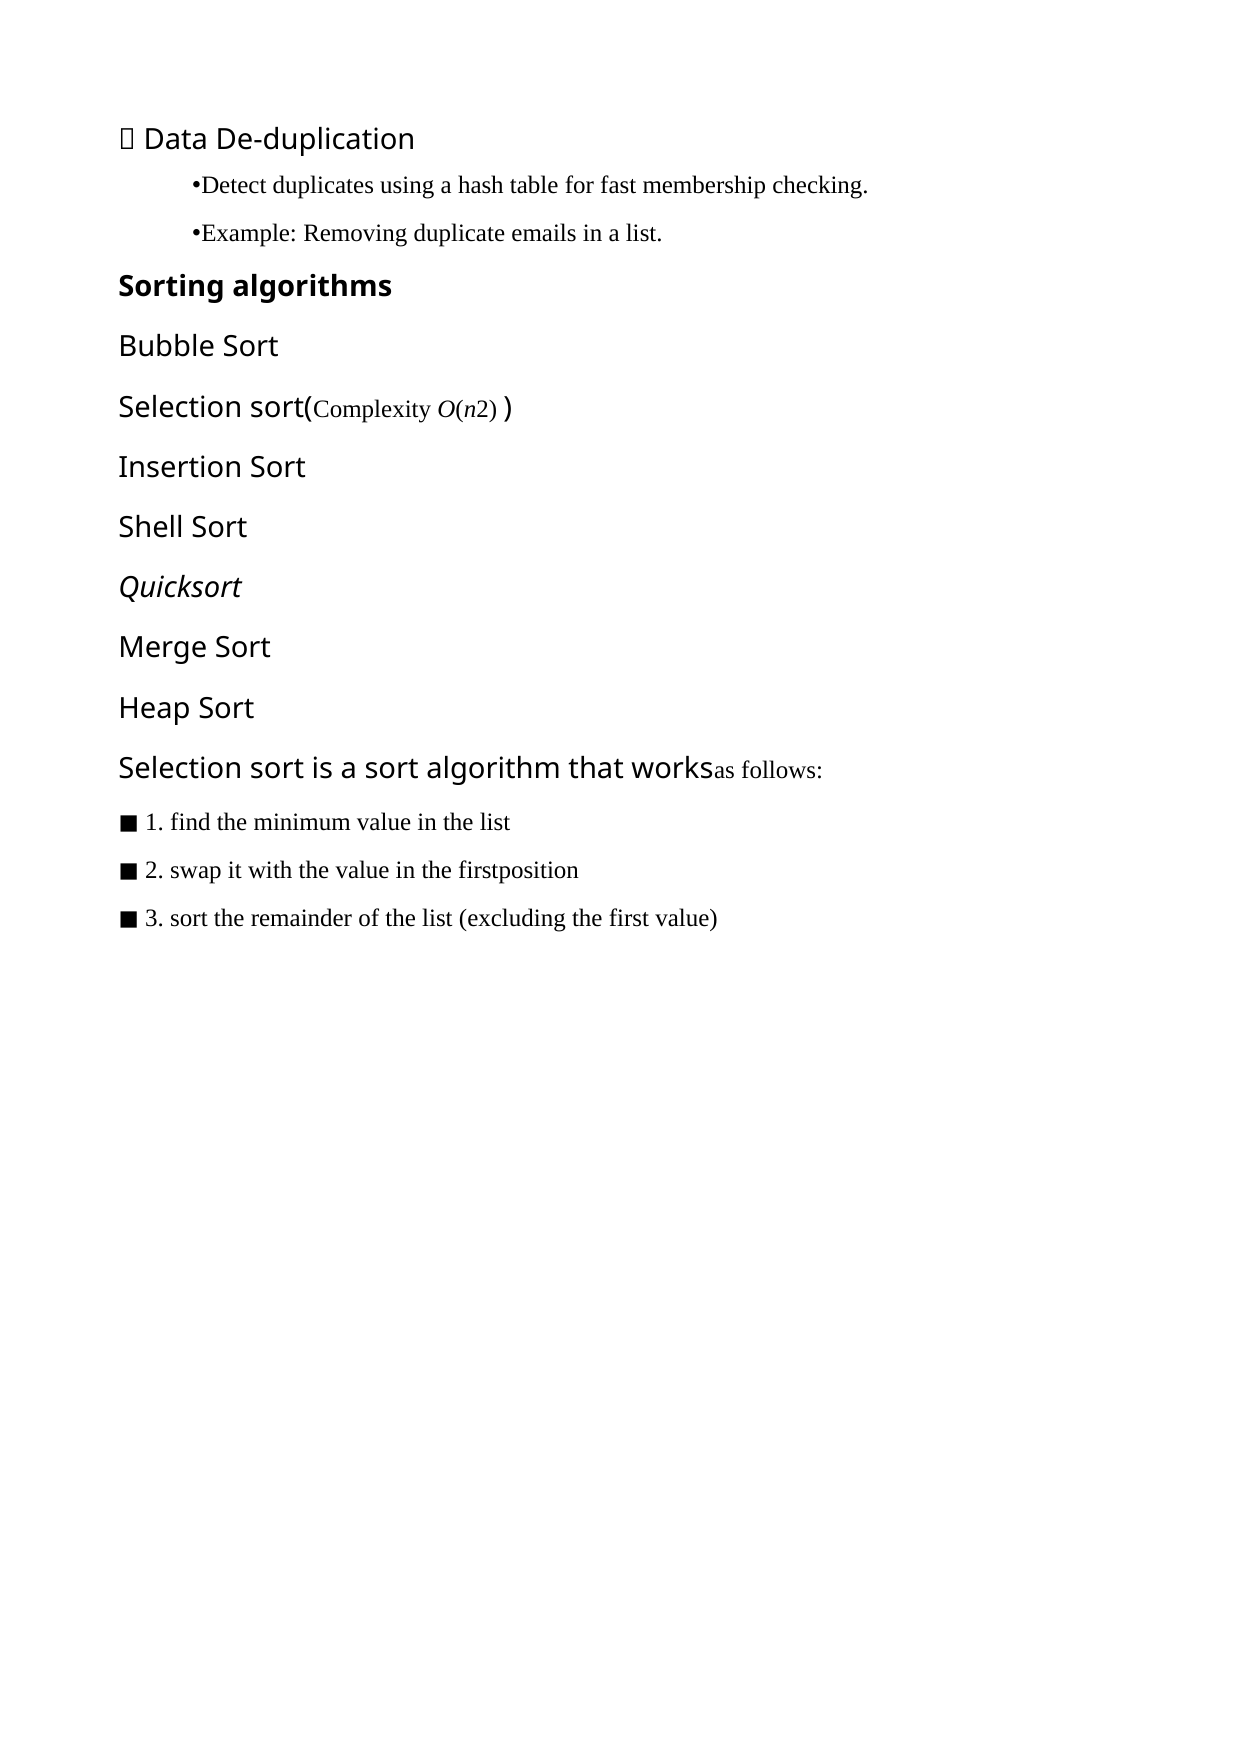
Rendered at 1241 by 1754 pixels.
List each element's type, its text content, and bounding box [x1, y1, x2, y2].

text ◼ 1. find the minimum value in the list [118, 807, 1122, 836]
subtitle 🔄 Data De-duplication [118, 118, 1122, 158]
text Selection sort(Complexity O(n2) ) [118, 386, 1122, 426]
text Heap Sort [118, 687, 1122, 727]
text Merge Sort [118, 627, 1122, 666]
text Quicksort [118, 567, 1122, 606]
text Selection sort is a sort algorithm that worksas follows: [118, 747, 1122, 787]
text Insertion Sort [118, 446, 1122, 486]
list Detect duplicates using a hash table for fast membership checking. [118, 170, 1122, 199]
text ◼ 3. sort the remainder of the list (excluding the first value) [118, 903, 1122, 931]
text Shell Sort [118, 506, 1122, 546]
text Sorting algorithms [118, 266, 1122, 305]
text ◼ 2. swap it with the value in the firstposition [118, 855, 1122, 884]
text Bubble Sort [118, 326, 1122, 365]
list Example: Removing duplicate emails in a list. [118, 218, 1122, 247]
